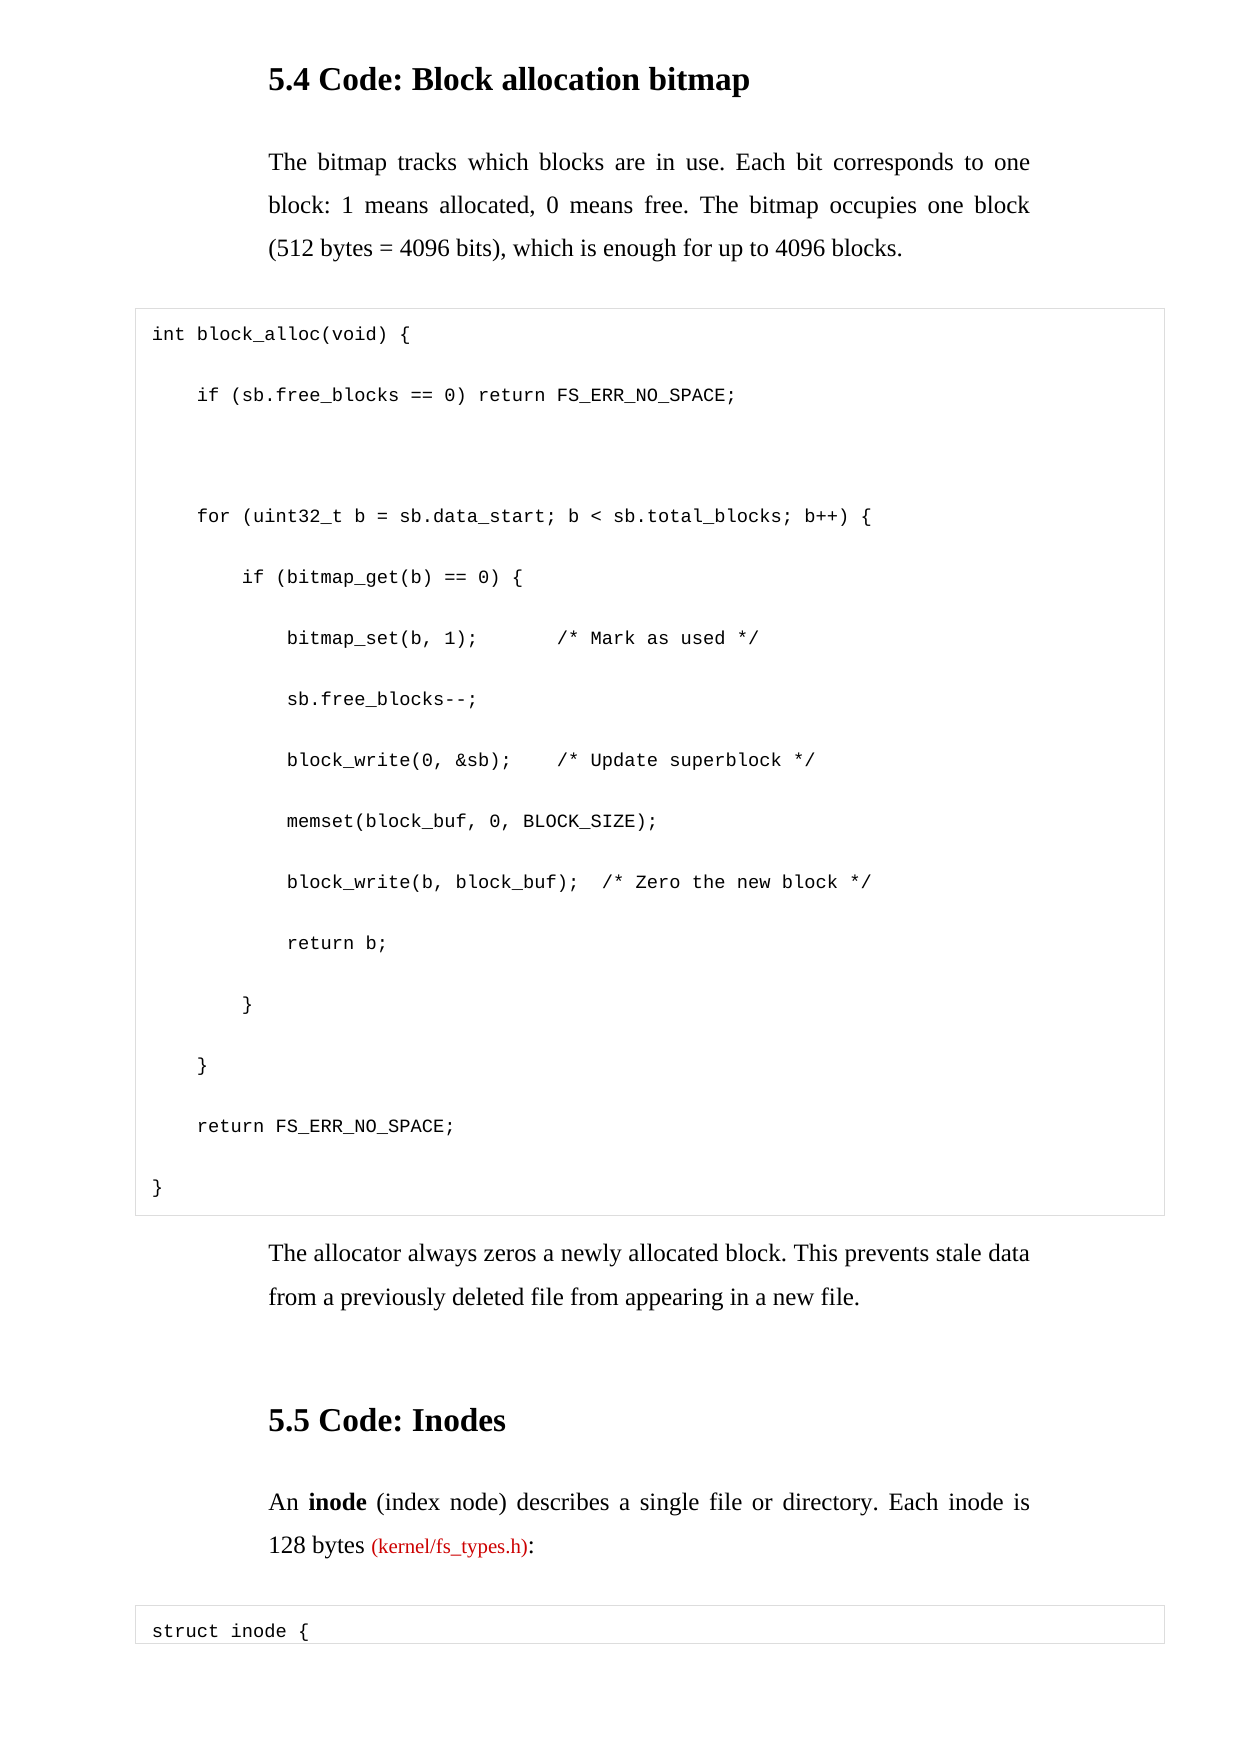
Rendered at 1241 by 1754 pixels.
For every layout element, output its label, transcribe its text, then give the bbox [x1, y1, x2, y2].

text } [136, 978, 1164, 1016]
text } [136, 1039, 1164, 1077]
text if (sb.free_blocks == 0) return FS_ERR_NO_SPACE; [136, 368, 1164, 407]
text return b; [136, 917, 1164, 955]
text } [136, 1161, 1164, 1215]
text block_write(0, &sb); /* Update superblock */ [136, 734, 1164, 772]
text int block_alloc(void) { [136, 309, 1164, 346]
text for (uint32_t b = sb.data_start; b < sb.total_blocks; b++) { [136, 490, 1164, 528]
text bitmap_set(b, 1); /* Mark as used */ [136, 612, 1164, 650]
text if (bitmap_get(b) == 0) { [136, 551, 1164, 589]
text memset(block_buf, 0, BLOCK_SIZE); [136, 795, 1164, 833]
text The allocator always zeros a newly allocated block. This prevents stale data from a previously deleted file from appearing in a new file. [268, 1238, 1031, 1310]
text An inode (index node) describes a single file or directory. Each inode is 128 bytes (kernel/fs_types.h): [268, 1487, 1031, 1559]
text The bitmap tracks which blocks are in use. Each bit corresponds to one block: 1 means allocated, 0 means free. The bitmap occupies one block (512 bytes = 4096 bits), which is enough for up to 4096 blocks. [268, 147, 1031, 262]
subtitle 5.4 Code: Block allocation bitmap [268, 59, 1031, 97]
subtitle 5.5 Code: Inodes [268, 1400, 1031, 1438]
text sb.free_blocks--; [136, 673, 1164, 711]
text block_write(b, block_buf); /* Zero the new block */ [136, 856, 1164, 894]
text struct inode { [136, 1606, 1164, 1643]
text return FS_ERR_NO_SPACE; [136, 1100, 1164, 1138]
